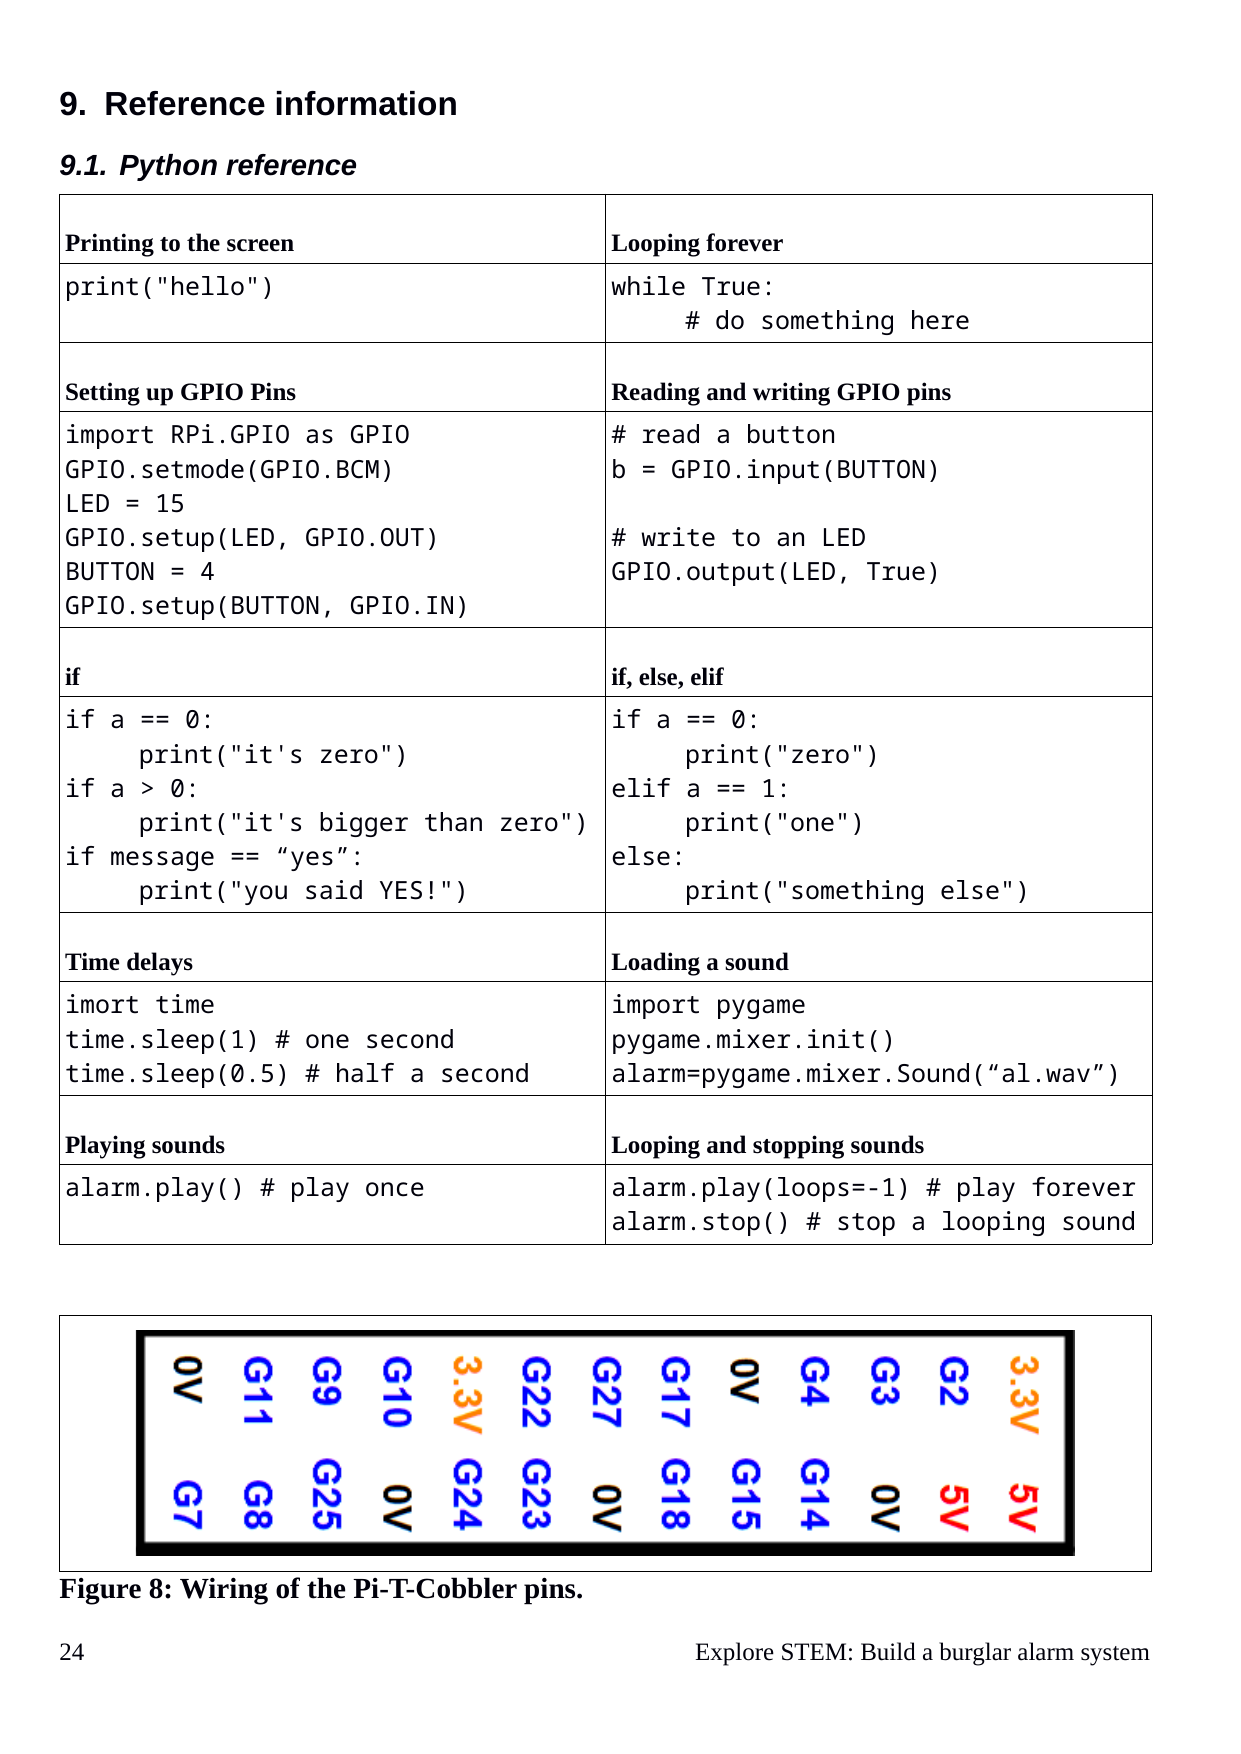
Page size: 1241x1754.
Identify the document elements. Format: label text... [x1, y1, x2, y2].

picture [135, 1330, 1075, 1556]
table_cell if a == 0: print("it's zero") if a > 0: print("it's bigger than zero") if message == “yes”: print("you said YES!") [60, 697, 605, 912]
table_cell print("hello") [60, 264, 605, 342]
subtitle Python reference [59, 147, 1152, 181]
table_cell if, else, elif [606, 628, 1152, 696]
table_cell # read a button b = GPIO.input(BUTTON) # write to an LED GPIO.output(LED, True) [606, 412, 1152, 627]
table_cell import pygame pygame.mixer.init() alarm=pygame.mixer.Sound(“al.wav”) [606, 982, 1152, 1095]
table_cell alarm.play() # play once [60, 1165, 605, 1244]
table_cell import RPi.GPIO as GPIO GPIO.setmode(GPIO.BCM) LED = 15 GPIO.setup(LED, GPIO.OUT) BUTTON = 4 GPIO.setup(BUTTON, GPIO.IN) [60, 412, 605, 627]
subtitle Reference information [59, 84, 1152, 122]
table_cell Loading a sound [606, 913, 1152, 981]
table_cell while True: # do something here [606, 264, 1152, 342]
text Figure 8: Wiring of the Pi-T-Cobbler pins. [59, 1572, 1152, 1604]
table_cell Playing sounds [60, 1096, 605, 1164]
table_cell Setting up GPIO Pins [60, 343, 605, 411]
table_cell alarm.play(loops=-1) # play forever alarm.stop() # stop a looping sound [606, 1165, 1152, 1244]
table_cell Time delays [60, 913, 605, 981]
table_cell Reading and writing GPIO pins [606, 343, 1152, 411]
table_cell if [60, 628, 605, 696]
table_header Looping forever [606, 195, 1152, 263]
table_cell imort time time.sleep(1) # one second time.sleep(0.5) # half a second [60, 982, 605, 1095]
table_cell if a == 0: print("zero") elif a == 1: print("one") else: print("something else") [606, 697, 1152, 912]
table_header Printing to the screen [60, 195, 605, 263]
table_cell Looping and stopping sounds [606, 1096, 1152, 1164]
